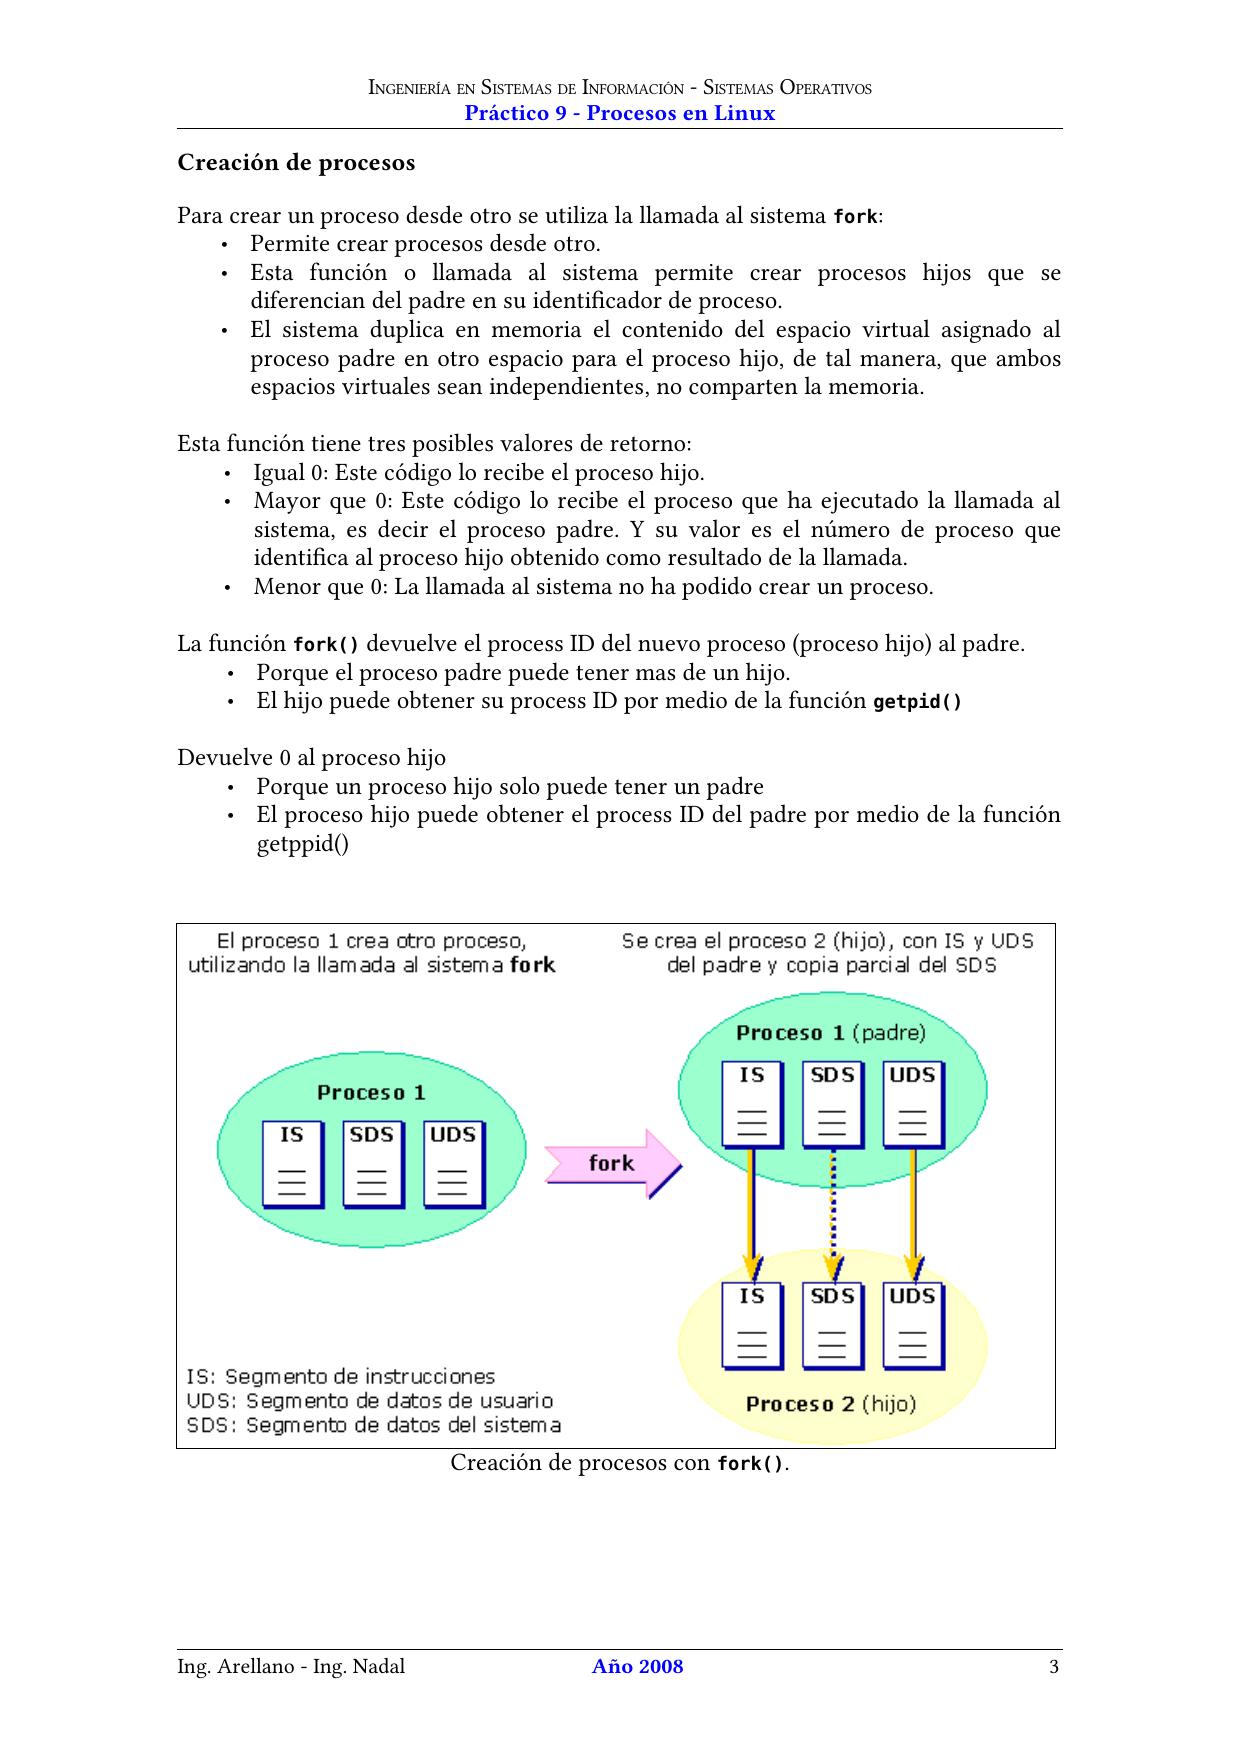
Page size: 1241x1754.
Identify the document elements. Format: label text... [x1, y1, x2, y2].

list Menor que 0: La llamada al sistema no ha podido crear un proceso. [224, 572, 1063, 601]
text Creación de procesos [177, 148, 1063, 176]
text Esta función tiene tres posibles valores de retorno: [177, 429, 1063, 458]
list Permite crear procesos desde otro. [221, 229, 1063, 258]
list Porque el proceso padre puede tener mas de un hijo. [227, 658, 1063, 686]
list Porque un proceso hijo solo puede tener un padre [227, 772, 1063, 800]
list El proceso hijo puede obtener el process ID del padre por medio de la función getppid() [227, 800, 1063, 857]
list Mayor que 0: Este código lo recibe el proceso que ha ejecutado la llamada al sistema, es decir el proceso padre. Y su valor es el número de proceso que identifica al proceso hijo obtenido como resultado de la llamada. [224, 486, 1063, 572]
list El hijo puede obtener su process ID por medio de la función getpid() [227, 686, 1063, 715]
picture [177, 924, 1054, 1447]
list El sistema duplica en memoria el contenido del espacio virtual asignado al proceso padre en otro espacio para el proceso hijo, de tal manera, que ambos espacios virtuales sean independientes, no comparten la memoria. [221, 315, 1063, 401]
text Creación de procesos con fork(). [177, 907, 1063, 1477]
list Igual 0: Este código lo recibe el proceso hijo. [224, 458, 1063, 486]
list Esta función o llamada al sistema permite crear procesos hijos que se diferencian del padre en su identificador de proceso. [221, 258, 1063, 315]
text Devuelve 0 al proceso hijo [177, 743, 1063, 772]
text La función fork() devuelve el process ID del nuevo proceso (proceso hijo) al padre. [177, 629, 1063, 658]
text Para crear un proceso desde otro se utiliza la llamada al sistema fork: [177, 201, 1063, 229]
